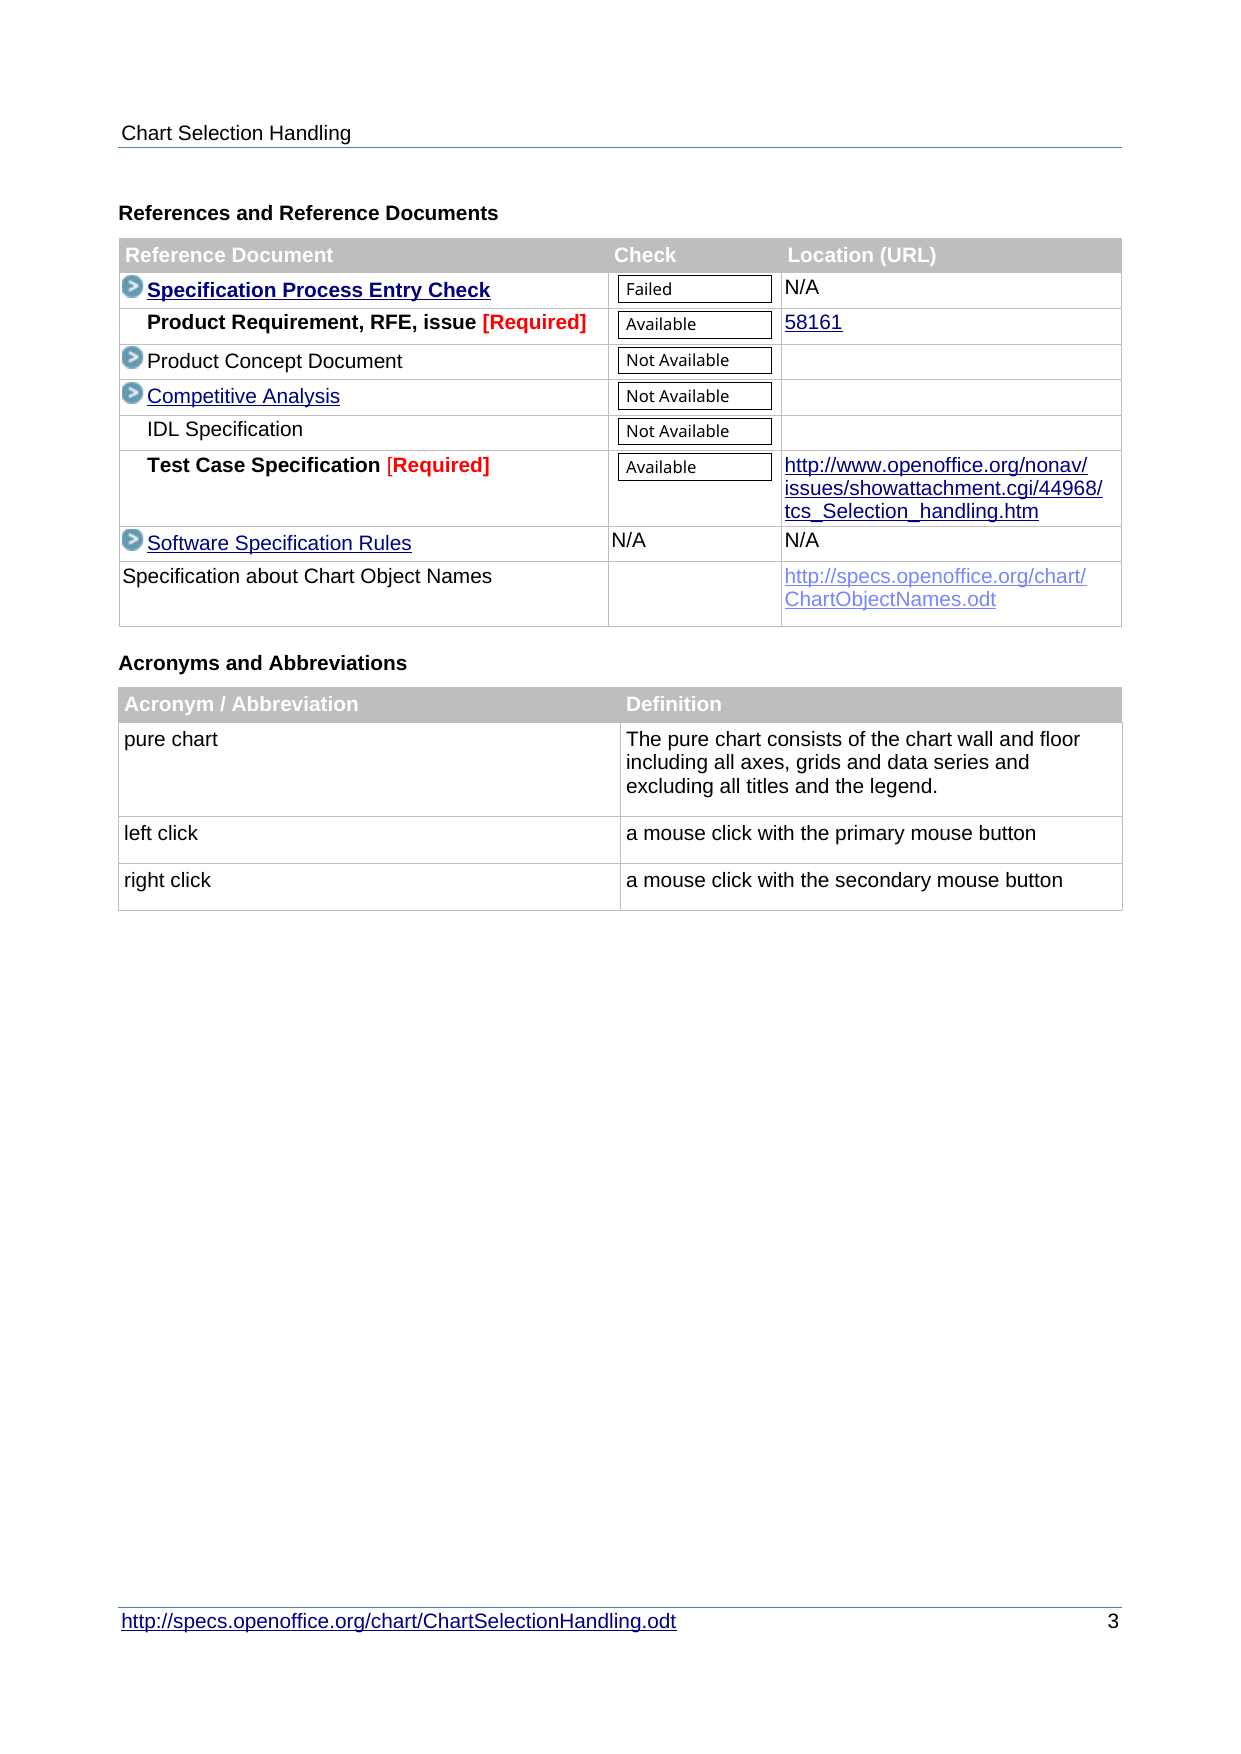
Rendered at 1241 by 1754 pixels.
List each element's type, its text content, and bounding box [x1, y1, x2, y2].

table_cell a mouse click with the primary mouse button [621, 817, 1122, 863]
table_header Check [609, 238, 781, 273]
table_header Acronym / Abbreviation [118, 687, 620, 722]
subtitle Acronyms and Abbreviations [118, 651, 1122, 675]
table_cell [609, 309, 781, 344]
table_header Location (URL) [782, 238, 1122, 273]
table_cell Specification Process Entry Check [120, 273, 608, 308]
table_header Reference Document [119, 238, 608, 273]
table_cell [782, 345, 1121, 379]
table_cell [782, 416, 1121, 450]
picture [122, 275, 147, 298]
picture [122, 346, 147, 369]
table_cell The pure chart consists of the chart wall and floor including all axes, grids and data series and excluding all titles and the legend. [621, 723, 1122, 816]
table_cell http://specs.openoffice.org/chart/ChartObjectNames.odt [782, 562, 1121, 626]
table_cell [609, 380, 781, 415]
picture [122, 382, 147, 404]
picture [122, 529, 147, 551]
table_cell IDL Specification [120, 416, 608, 450]
table_cell 58161 [782, 309, 1121, 344]
table_cell [609, 273, 781, 308]
table_cell Product Concept Document [120, 345, 608, 379]
table_cell pure chart [119, 723, 620, 816]
table_cell Test Case Specification [Required] [120, 451, 608, 526]
table_cell Specification about Chart Object Names [120, 562, 608, 626]
table_header Definition [620, 687, 1122, 722]
table_cell Competitive Analysis [120, 380, 608, 415]
table_cell http://www.openoffice.org/nonav/issues/showattachment.cgi/44968/tcs_Selection_handling.htm [782, 451, 1121, 526]
subtitle References and Reference Documents [118, 202, 1122, 225]
table_cell N/A [609, 527, 781, 561]
table_cell right click [119, 864, 620, 910]
table_cell [609, 416, 781, 450]
table_cell left click [119, 817, 620, 863]
table_cell [609, 562, 781, 626]
table_cell [609, 345, 781, 379]
table_cell [609, 451, 781, 526]
table_cell N/A [782, 527, 1121, 561]
table_cell a mouse click with the secondary mouse button [621, 864, 1122, 910]
table_cell Product Requirement, RFE, issue [Required] [120, 309, 608, 344]
table_cell N/A [782, 273, 1121, 308]
table_cell [782, 380, 1121, 415]
table_cell Software Specification Rules [120, 527, 608, 561]
